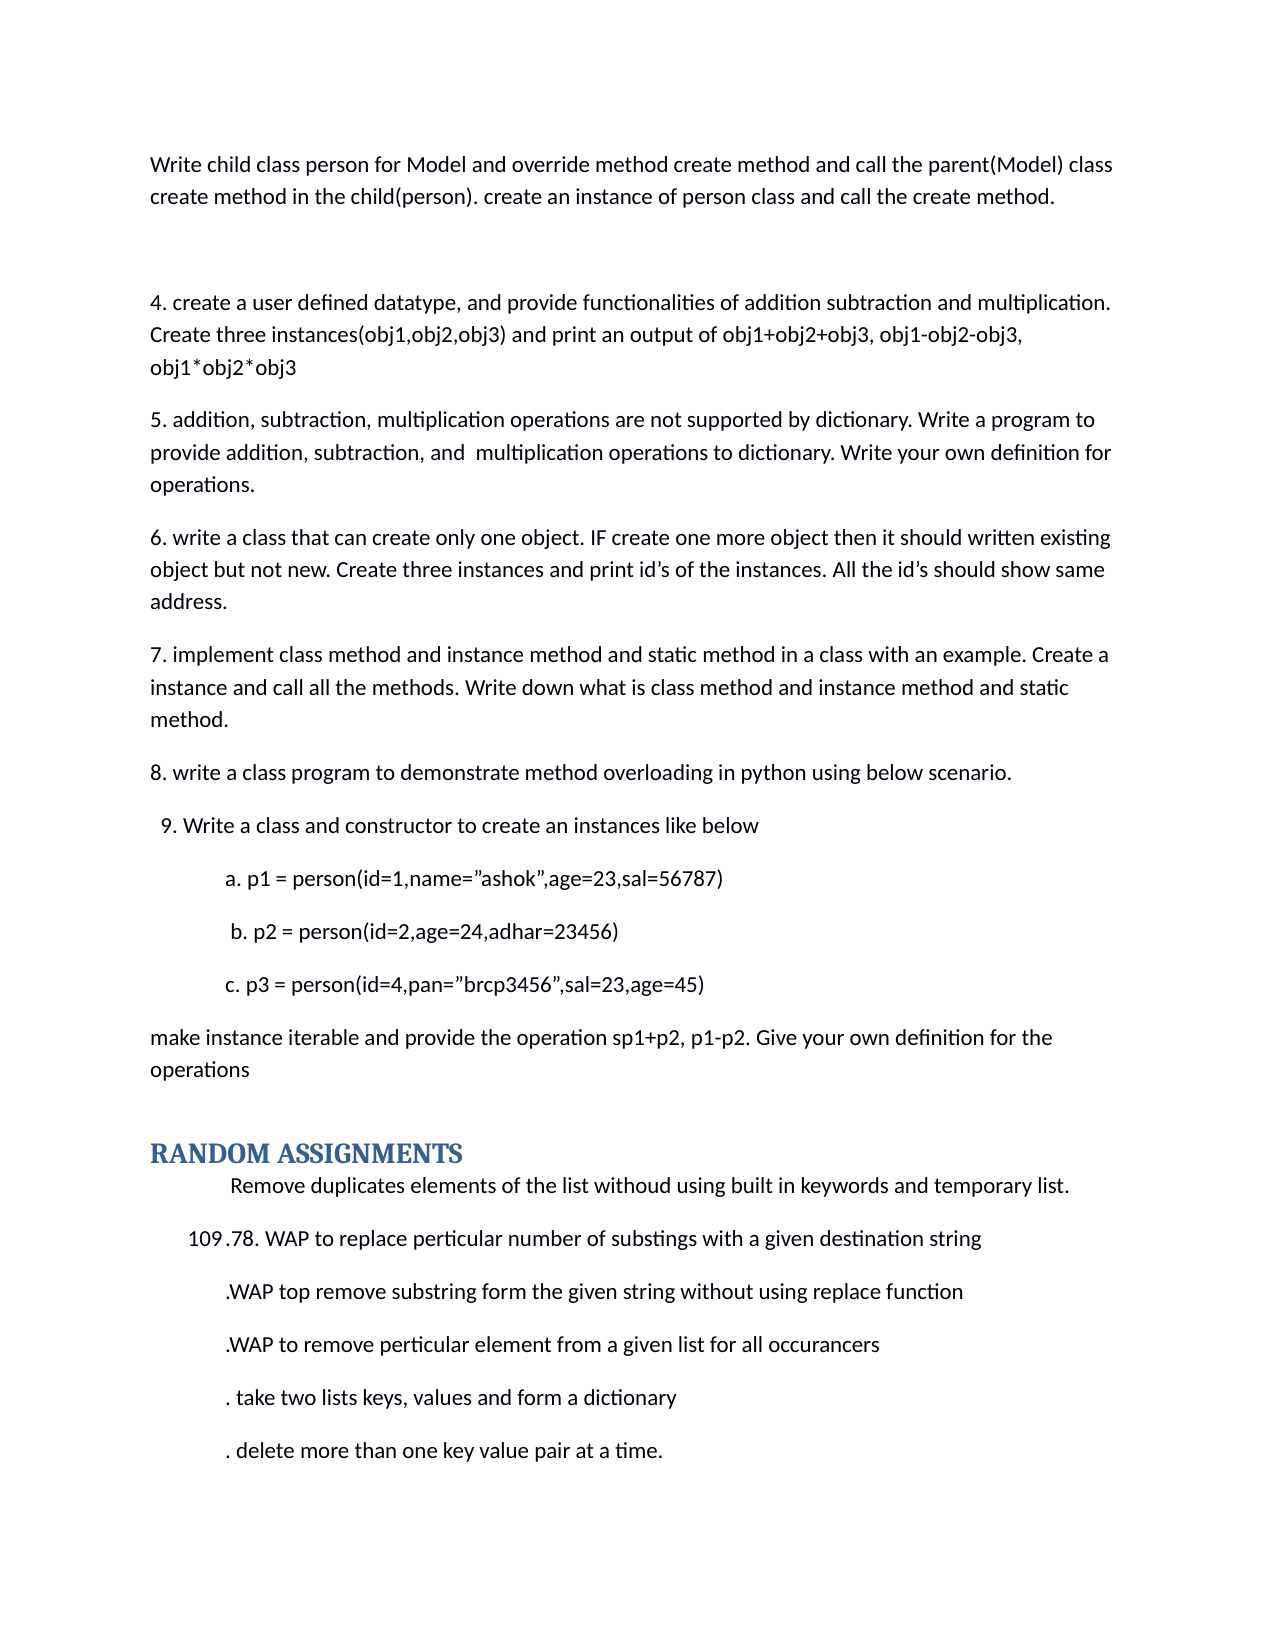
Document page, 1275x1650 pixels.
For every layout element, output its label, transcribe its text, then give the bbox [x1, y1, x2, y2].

list 4. create a user defined datatype, and provide functionalities of addition subtraction and multiplication. Create three instances(obj1,obj2,obj3) and print an output of obj1+obj2+obj3, obj1-obj2-obj3, obj1*obj2*obj3 [150, 288, 1125, 381]
list 6. write a class that can create only one object. IF create one more object then it should written existing object but not new. Create three instances and print id’s of the instances. All the id’s should show same address. [150, 523, 1125, 615]
list Remove duplicates elements of the list withoud using built in keywords and temporary list. [225, 1171, 1125, 1199]
list . delete more than one key value pair at a time. [225, 1436, 1125, 1464]
text 9. Write a class and constructor to create an instances like below [150, 811, 1125, 839]
text a. p1 = person(id=1,name=”ashok”,age=23,sal=56787) [150, 864, 1125, 892]
text b. p2 = person(id=2,age=24,adhar=23456) [150, 917, 1125, 945]
list 8. write a class program to demonstrate method overloading in python using below scenario. [150, 758, 1125, 786]
text make instance iterable and provide the operation sp1+p2, p1-p2. Give your own definition for the operations [150, 1023, 1125, 1083]
list .78. WAP to replace perticular number of substings with a given destination string [187, 1224, 1125, 1252]
list 7. implement class method and instance method and static method in a class with an example. Create a instance and call all the methods. Write down what is class method and instance method and static method. [150, 640, 1125, 733]
list .WAP top remove substring form the given string without using replace function [225, 1277, 1125, 1305]
text Write child class person for Model and override method create method and call the parent(Model) class create method in the child(person). create an instance of person class and call the create method. [150, 150, 1125, 210]
text c. p3 = person(id=4,pan=”brcp3456”,sal=23,age=45) [150, 970, 1125, 998]
list 5. addition, subtraction, multiplication operations are not supported by dictionary. Write a program to provide addition, subtraction, and multiplication operations to dictionary. Write your own definition for operations. [150, 406, 1125, 498]
list . take two lists keys, values and form a dictionary [225, 1383, 1125, 1411]
list .WAP to remove perticular element from a given list for all occurancers [225, 1330, 1125, 1358]
subtitle RANDOM ASSIGNMENTS [150, 1137, 1125, 1171]
